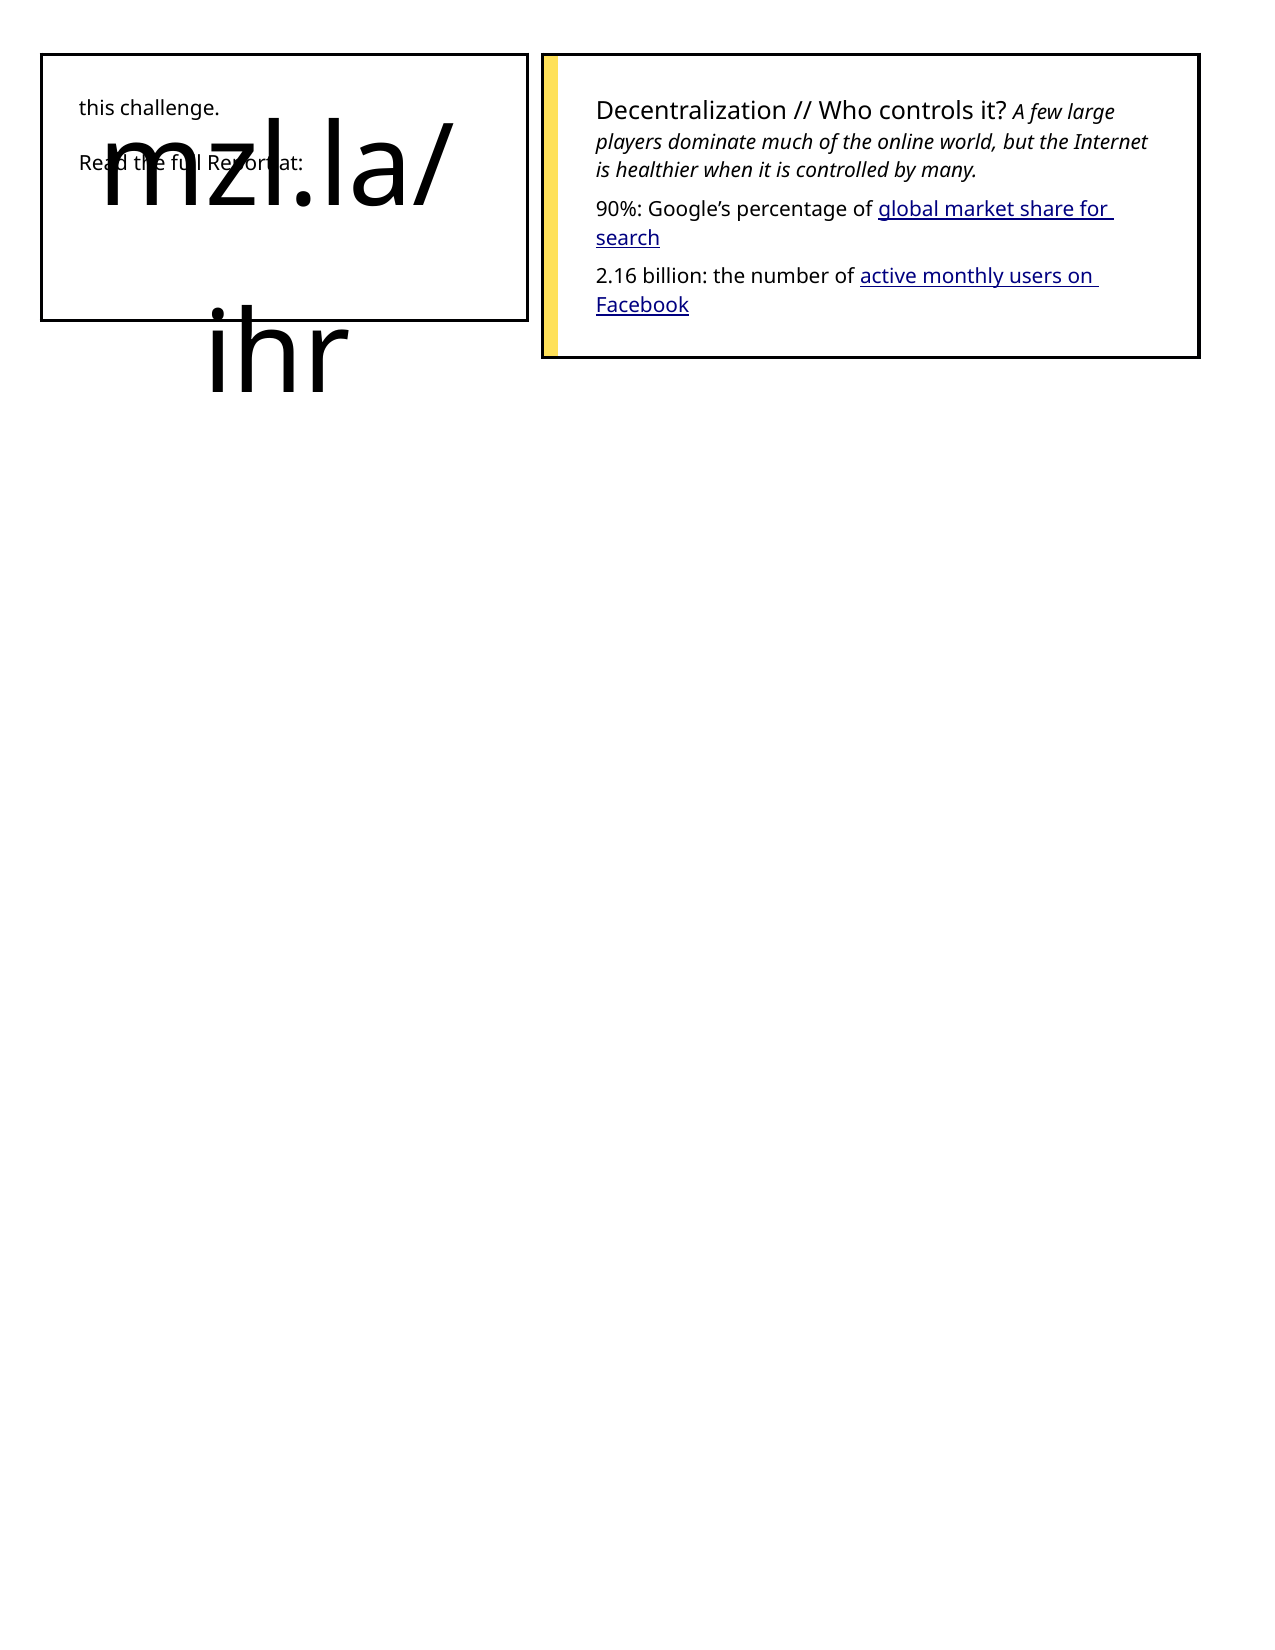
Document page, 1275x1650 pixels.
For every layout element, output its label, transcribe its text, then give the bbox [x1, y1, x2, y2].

table_header [252, 338, 284, 367]
table_header Decentralization // Who controls it? A few large players dominate much of the online world, but the Internet is healthier when it is controlled by many. 90%: Google’s percentage of global market share for search 2.16 billion: the number of active monthly users on Facebook [558, 56, 1197, 356]
table_header [544, 56, 558, 356]
table_header [34, 45, 534, 367]
table_header [534, 45, 1210, 367]
table_header this challenge. Read the full Report at: [43, 56, 526, 319]
